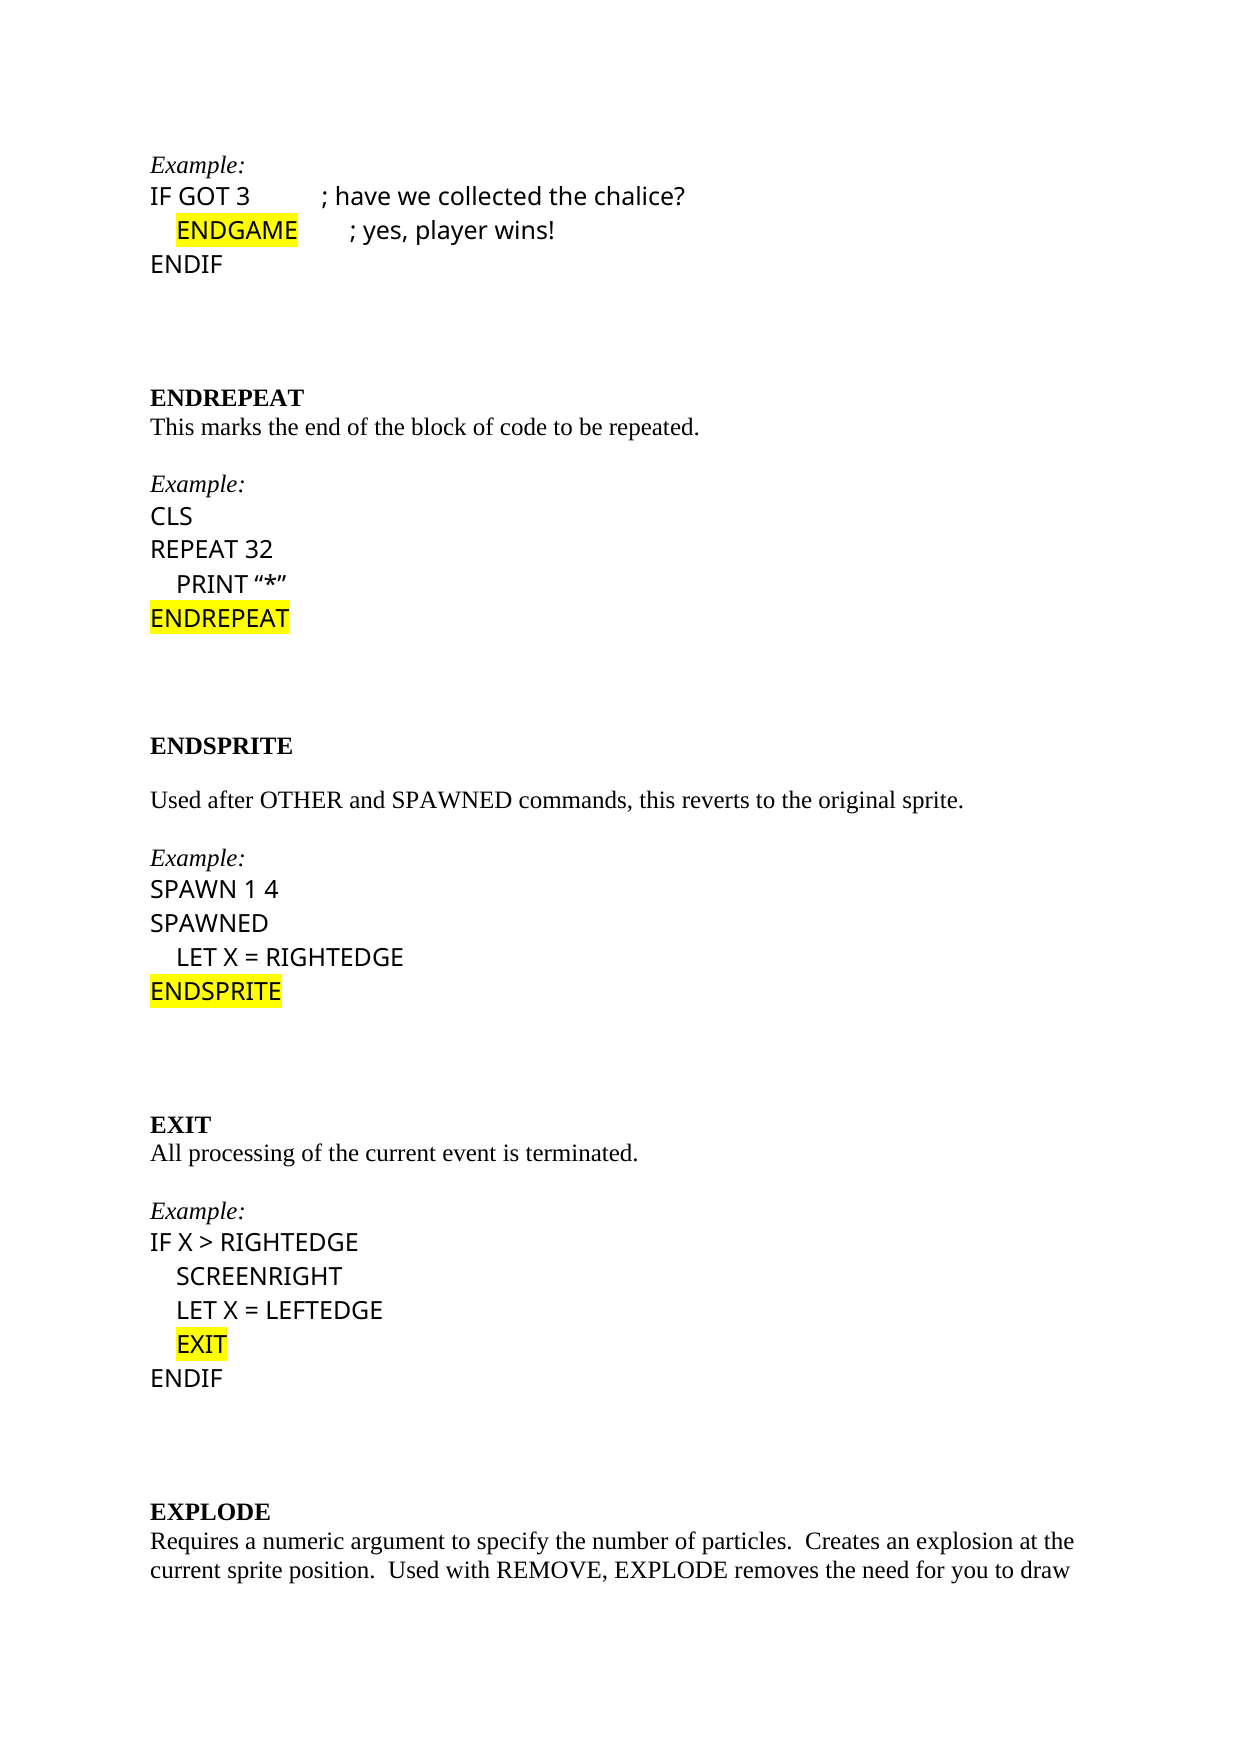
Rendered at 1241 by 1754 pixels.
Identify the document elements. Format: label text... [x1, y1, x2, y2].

text SPAWN 1 4 [150, 871, 1090, 905]
text ENDSPRITE [150, 731, 1090, 760]
text ENDGAME ; yes, player wins! [150, 213, 1090, 247]
text Requires a numeric argument to specify the number of particles. Creates an explosion at the current sprite position. Used with REMOVE, EXPLODE removes the need for you to draw [150, 1526, 1090, 1583]
text CLS [150, 498, 1090, 532]
text EXIT [150, 1110, 1090, 1138]
text Example: [150, 1196, 1090, 1225]
text ENDREPEAT [150, 383, 1090, 412]
text Example: [150, 469, 1090, 498]
text IF GOT 3 ; have we collected the chalice? [150, 179, 1090, 213]
text EXIT [150, 1327, 1090, 1361]
text SPAWNED [150, 905, 1090, 939]
text REPEAT 32 [150, 532, 1090, 566]
text LET X = RIGHTEDGE [150, 939, 1090, 973]
text SCREENRIGHT [150, 1259, 1090, 1293]
text LET X = LEFTEDGE [150, 1293, 1090, 1327]
text ENDIF [150, 247, 1090, 281]
text Used after OTHER and SPAWNED commands, this reverts to the original sprite. [150, 785, 1090, 814]
text IF X > RIGHTEDGE [150, 1225, 1090, 1259]
text Example: [150, 150, 1090, 179]
text ENDIF [150, 1361, 1090, 1395]
text EXPLODE [150, 1497, 1090, 1526]
text ENDREPEAT [150, 600, 1090, 634]
text Example: [150, 843, 1090, 871]
text ENDSPRITE [150, 973, 1090, 1008]
text All processing of the current event is terminated. [150, 1138, 1090, 1167]
text This marks the end of the block of code to be repeated. [150, 412, 1090, 441]
text PRINT “*” [150, 566, 1090, 600]
